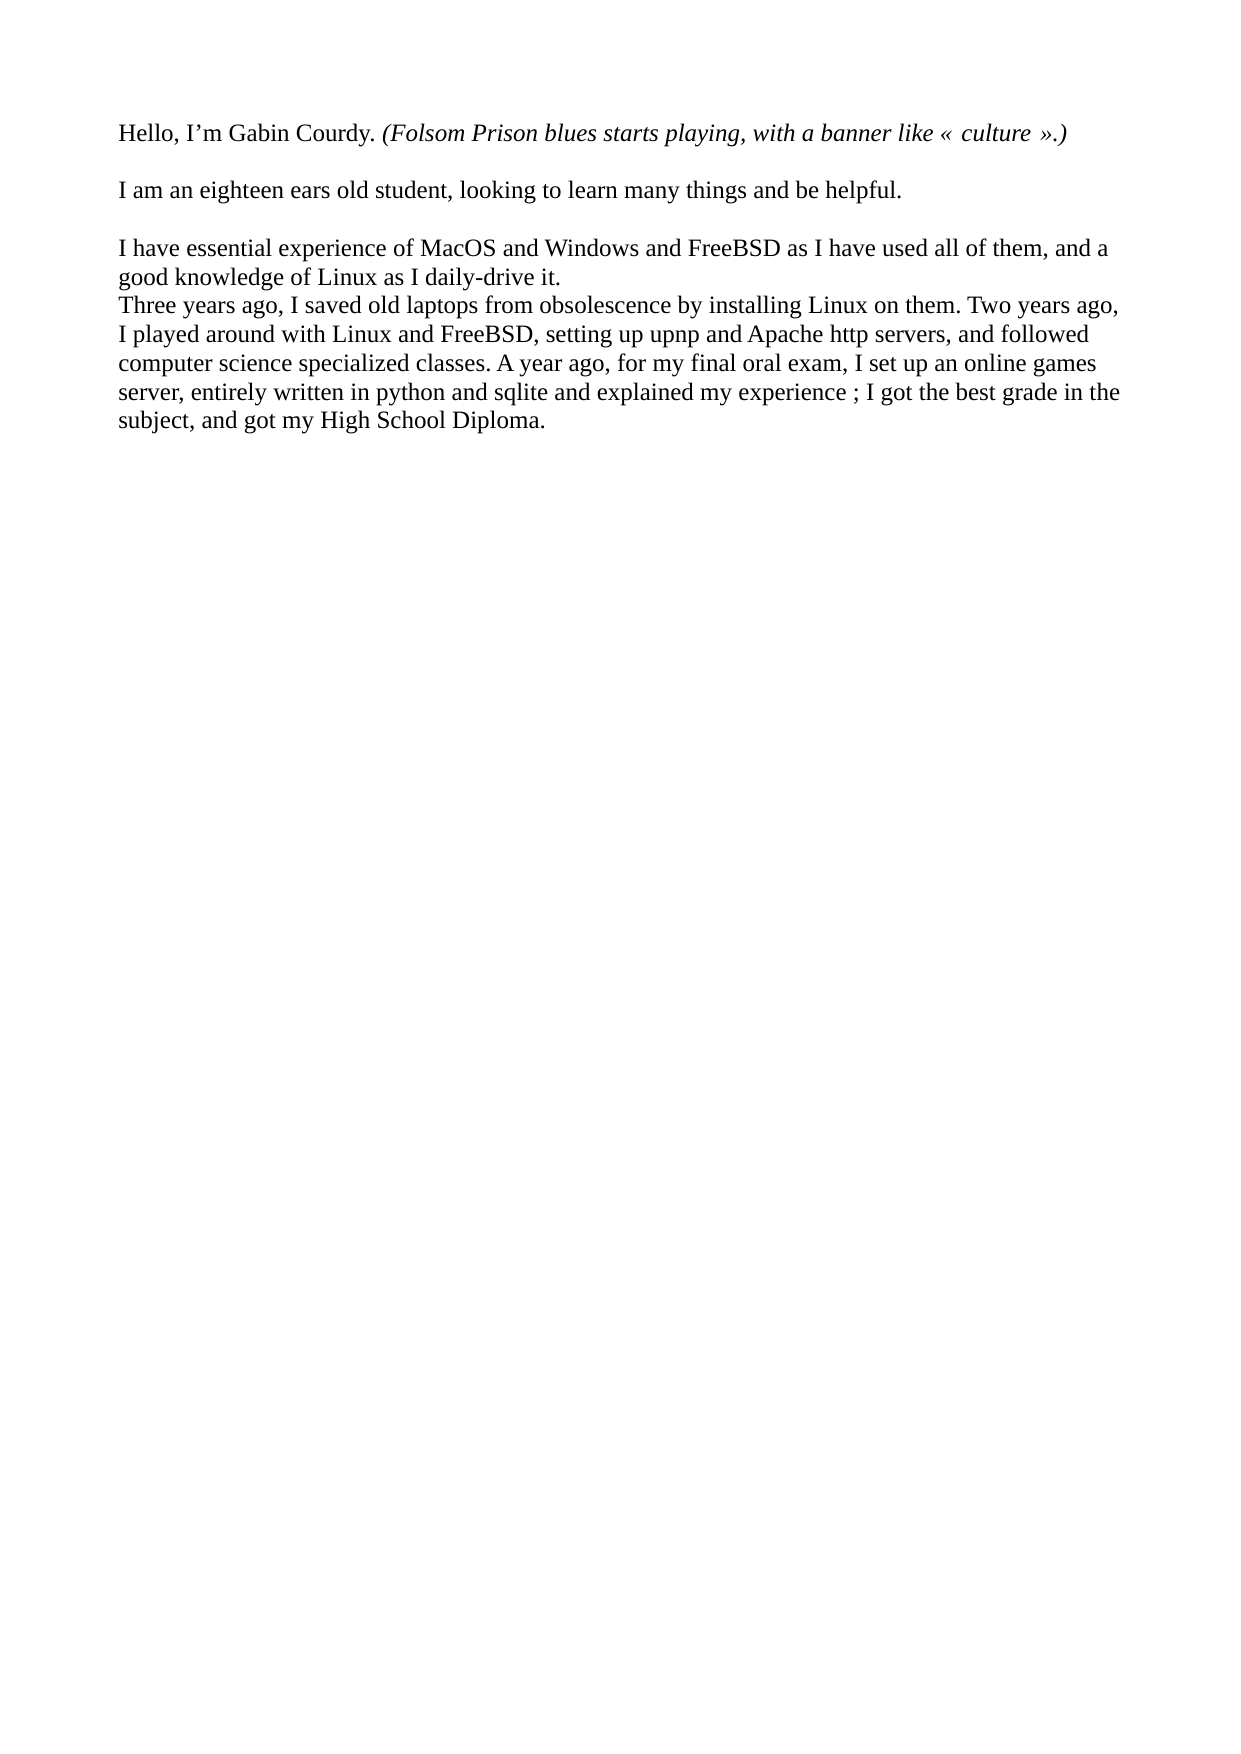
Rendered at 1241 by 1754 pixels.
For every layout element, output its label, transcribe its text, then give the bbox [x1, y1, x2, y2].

text I have essential experience of MacOS and Windows and FreeBSD as I have used all of them, and a good knowledge of Linux as I daily-drive it. [118, 233, 1122, 291]
text Hello, I’m Gabin Courdy. (Folsom Prison blues starts playing, with a banner like « culture ».) [118, 118, 1122, 147]
text Three years ago, I saved old laptops from obsolescence by installing Linux on them. Two years ago, I played around with Linux and FreeBSD, setting up upnp and Apache http servers, and followed computer science specialized classes. A year ago, for my final oral exam, I set up an online games server, entirely written in python and sqlite and explained my experience ; I got the best grade in the subject, and got my High School Diploma. [118, 291, 1122, 434]
text I am an eighteen ears old student, looking to learn many things and be helpful. [118, 176, 1122, 204]
